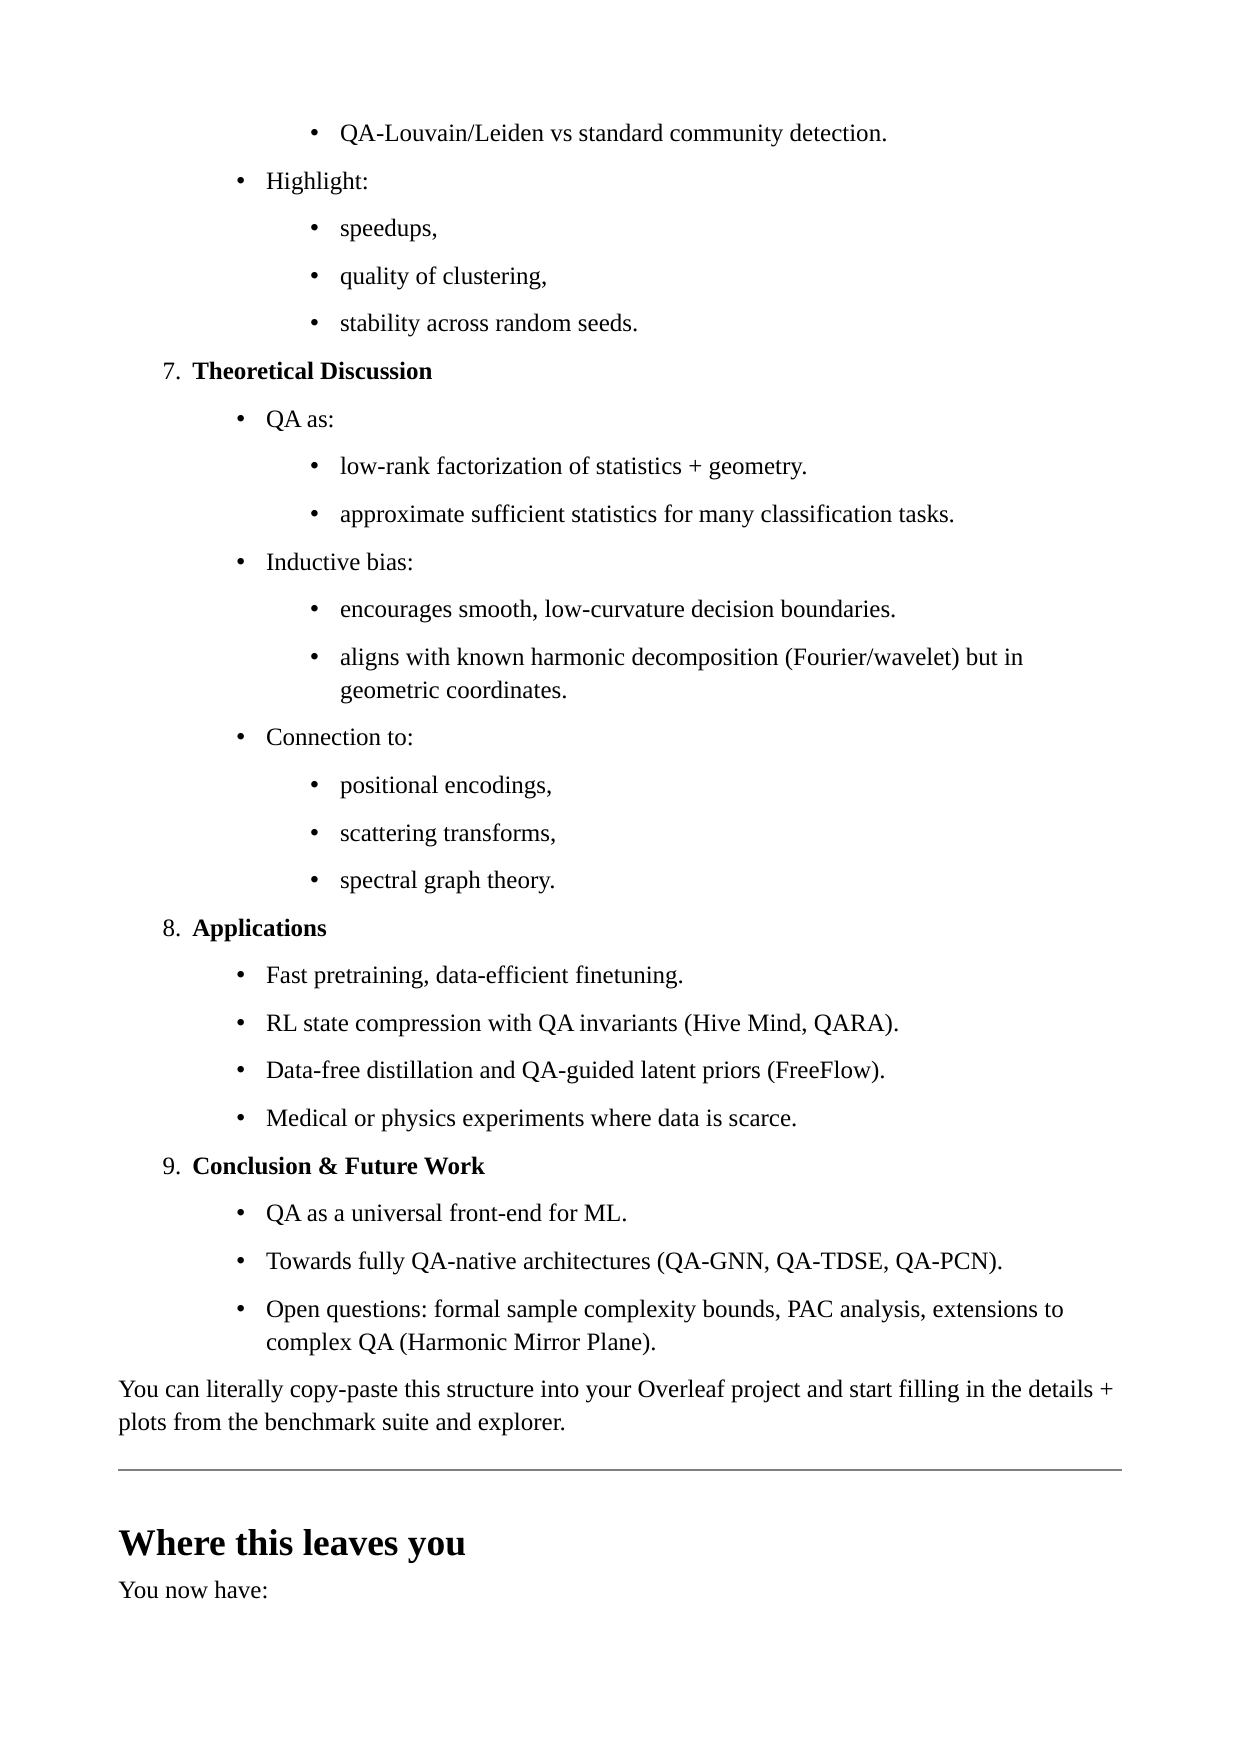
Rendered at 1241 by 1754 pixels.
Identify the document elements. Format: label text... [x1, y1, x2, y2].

list Highlight: [236, 166, 1122, 194]
list Theoretical Discussion [162, 356, 1122, 385]
list Fast pretraining, data-efficient finetuning. [236, 960, 1122, 989]
text You now have: [118, 1576, 1122, 1604]
list low-rank factorization of statistics + geometry. [310, 451, 1122, 480]
text You can literally copy-paste this structure into your Overleaf project and start filling in the details + plots from the benchmark suite and explorer. [118, 1374, 1122, 1436]
list Connection to: [236, 722, 1122, 751]
list speedups, [310, 213, 1122, 242]
list approximate sufficient statistics for many classification tasks. [310, 499, 1122, 528]
list QA-Louvain/Leiden vs standard community detection. [310, 118, 1122, 147]
list Medical or physics experiments where data is scarce. [236, 1103, 1122, 1132]
list encourages smooth, low-curvature decision boundaries. [310, 594, 1122, 623]
list Open questions: formal sample complexity bounds, PAC analysis, extensions to complex QA (Harmonic Mirror Plane). [236, 1294, 1122, 1355]
list Towards fully QA-native architectures (QA-GNN, QA-TDSE, QA-PCN). [236, 1246, 1122, 1275]
list Applications [162, 913, 1122, 942]
list positional encodings, [310, 770, 1122, 799]
list RL state compression with QA invariants (Hive Mind, QARA). [236, 1008, 1122, 1037]
list Inductive bias: [236, 547, 1122, 575]
list Conclusion & Future Work [162, 1151, 1122, 1179]
list Data-free distillation and QA-guided latent priors (FreeFlow). [236, 1056, 1122, 1084]
list spectral graph theory. [310, 865, 1122, 894]
list stability across random seeds. [310, 308, 1122, 337]
list quality of clustering, [310, 261, 1122, 290]
subtitle Where this leaves you [118, 1520, 1122, 1563]
list QA as: [236, 404, 1122, 432]
list QA as a universal front-end for ML. [236, 1198, 1122, 1227]
list scattering transforms, [310, 818, 1122, 846]
list aligns with known harmonic decomposition (Fourier/wavelet) but in geometric coordinates. [310, 642, 1122, 703]
